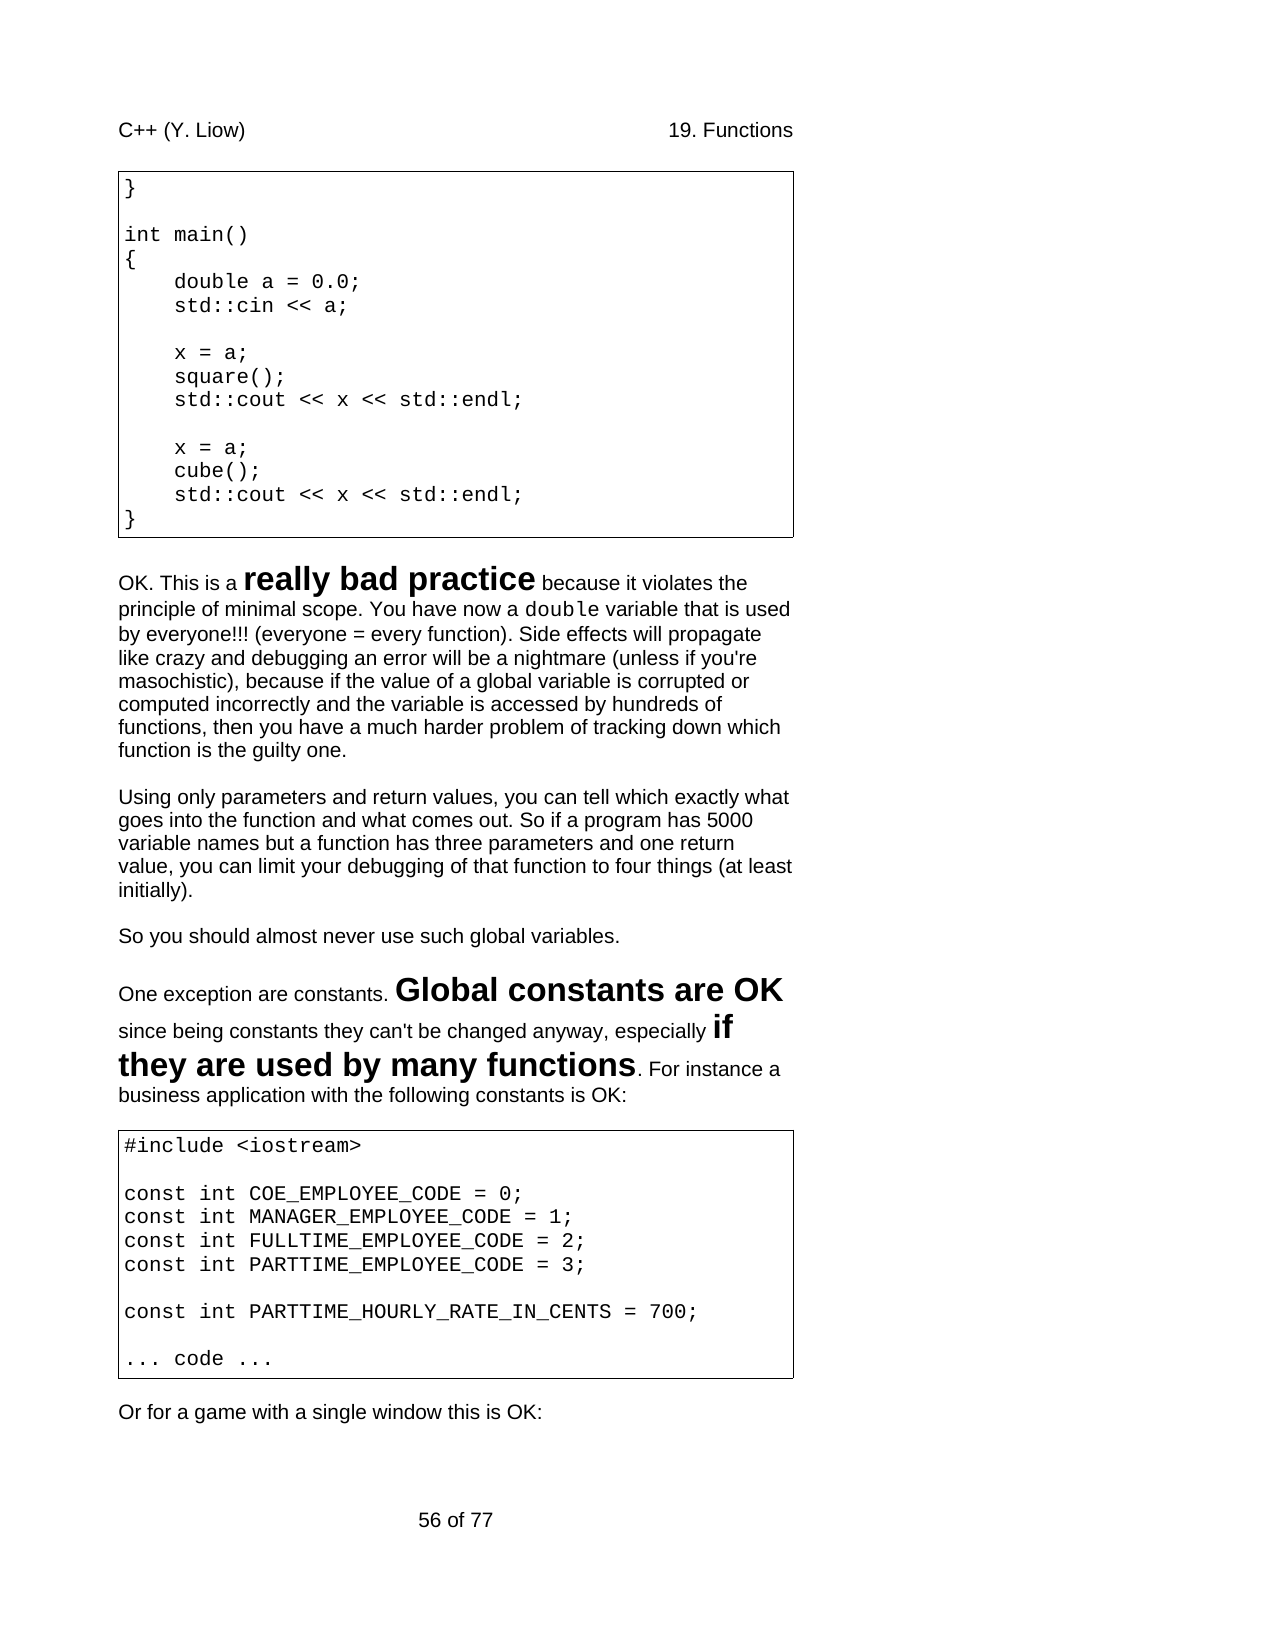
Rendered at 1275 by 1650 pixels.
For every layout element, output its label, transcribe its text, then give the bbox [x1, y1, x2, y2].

table_header #include <iostream> const int COE_EMPLOYEE_CODE = 0; const int MANAGER_EMPLOYEE_CODE = 1; const int FULLTIME_EMPLOYEE_CODE = 2; const int PARTTIME_EMPLOYEE_CODE = 3; const int PARTTIME_HOURLY_RATE_IN_CENTS = 700; ... code ... [119, 1131, 793, 1378]
text One exception are constants. Global constants are OK since being constants they can't be changed anyway, especially if they are used by many functions. For instance a business application with the following constants is OK: [118, 971, 793, 1106]
text So you should almost never use such global variables. [118, 925, 793, 948]
text Using only parameters and return values, you can tell which exactly what goes into the function and what comes out. So if a program has 5000 variable names but a function has three parameters and one return value, you can limit your debugging of that function to four things (at least initially). [118, 785, 793, 902]
text Or for a game with a single window this is OK: [118, 1401, 793, 1424]
table_header } int main() { double a = 0.0; std::cin << a; x = a; square(); std::cout << x << std::endl; x = a; cube(); std::cout << x << std::endl; } [119, 172, 793, 537]
text OK. This is a really bad practice because it violates the principle of minimal scope. You have now a double variable that is used by everyone!!! (everyone = every function). Side effects will propagate like crazy and debugging an error will be a nightmare (unless if you're masochistic), because if the value of a global variable is corrupted or computed incorrectly and the variable is accessed by hundreds of functions, then you have a much harder problem of tracking down which function is the guilty one. [118, 560, 793, 762]
